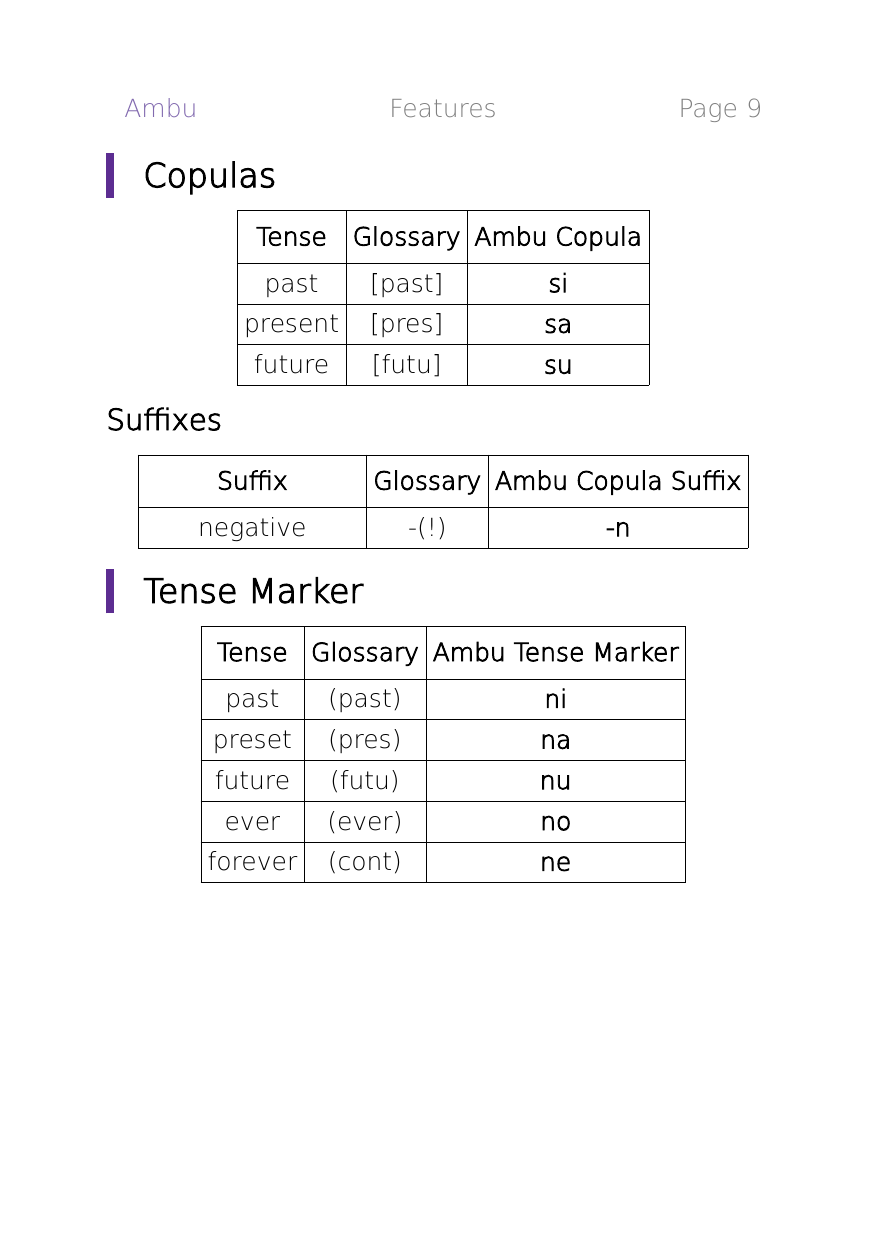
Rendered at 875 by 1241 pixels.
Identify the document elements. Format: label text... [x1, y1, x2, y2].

table_cell (cont) [305, 843, 426, 882]
table_header Glossary [347, 211, 467, 263]
table_cell [past] [347, 264, 467, 304]
table_cell (pres) [305, 720, 426, 760]
subtitle Tense Marker [114, 569, 779, 613]
table_cell -n [489, 508, 748, 548]
table_header Suffix [139, 456, 366, 507]
table_cell future [202, 761, 304, 801]
table_cell forever [202, 843, 304, 882]
table_cell [pres] [347, 305, 467, 344]
table_cell (past) [305, 680, 426, 719]
table_cell ni [427, 680, 685, 719]
table_cell nu [427, 761, 685, 801]
table_cell future [238, 345, 346, 385]
table_header Tense [238, 211, 346, 263]
table_cell no [427, 802, 685, 842]
table_cell (ever) [305, 802, 426, 842]
table_cell na [427, 720, 685, 760]
table_cell sa [468, 305, 649, 344]
table_header Ambu Tense Marker [427, 627, 685, 679]
table_cell ever [202, 802, 304, 842]
table_cell si [468, 264, 649, 304]
table_header Tense [202, 627, 304, 679]
table_cell su [468, 345, 649, 385]
table_header Ambu Copula Suffix [489, 456, 748, 507]
table_cell -(!) [367, 508, 488, 548]
table_cell past [238, 264, 346, 304]
subtitle Copulas [114, 153, 779, 198]
subtitle Suffixes [106, 403, 779, 437]
table_cell preset [202, 720, 304, 760]
table_cell past [202, 680, 304, 719]
table_header Glossary [367, 456, 488, 507]
table_cell [futu] [347, 345, 467, 385]
table_cell ne [427, 843, 685, 882]
table_cell negative [139, 508, 366, 548]
table_header Glossary [305, 627, 426, 679]
table_cell (futu) [305, 761, 426, 801]
table_header Ambu Copula [468, 211, 649, 263]
table_cell present [238, 305, 346, 344]
